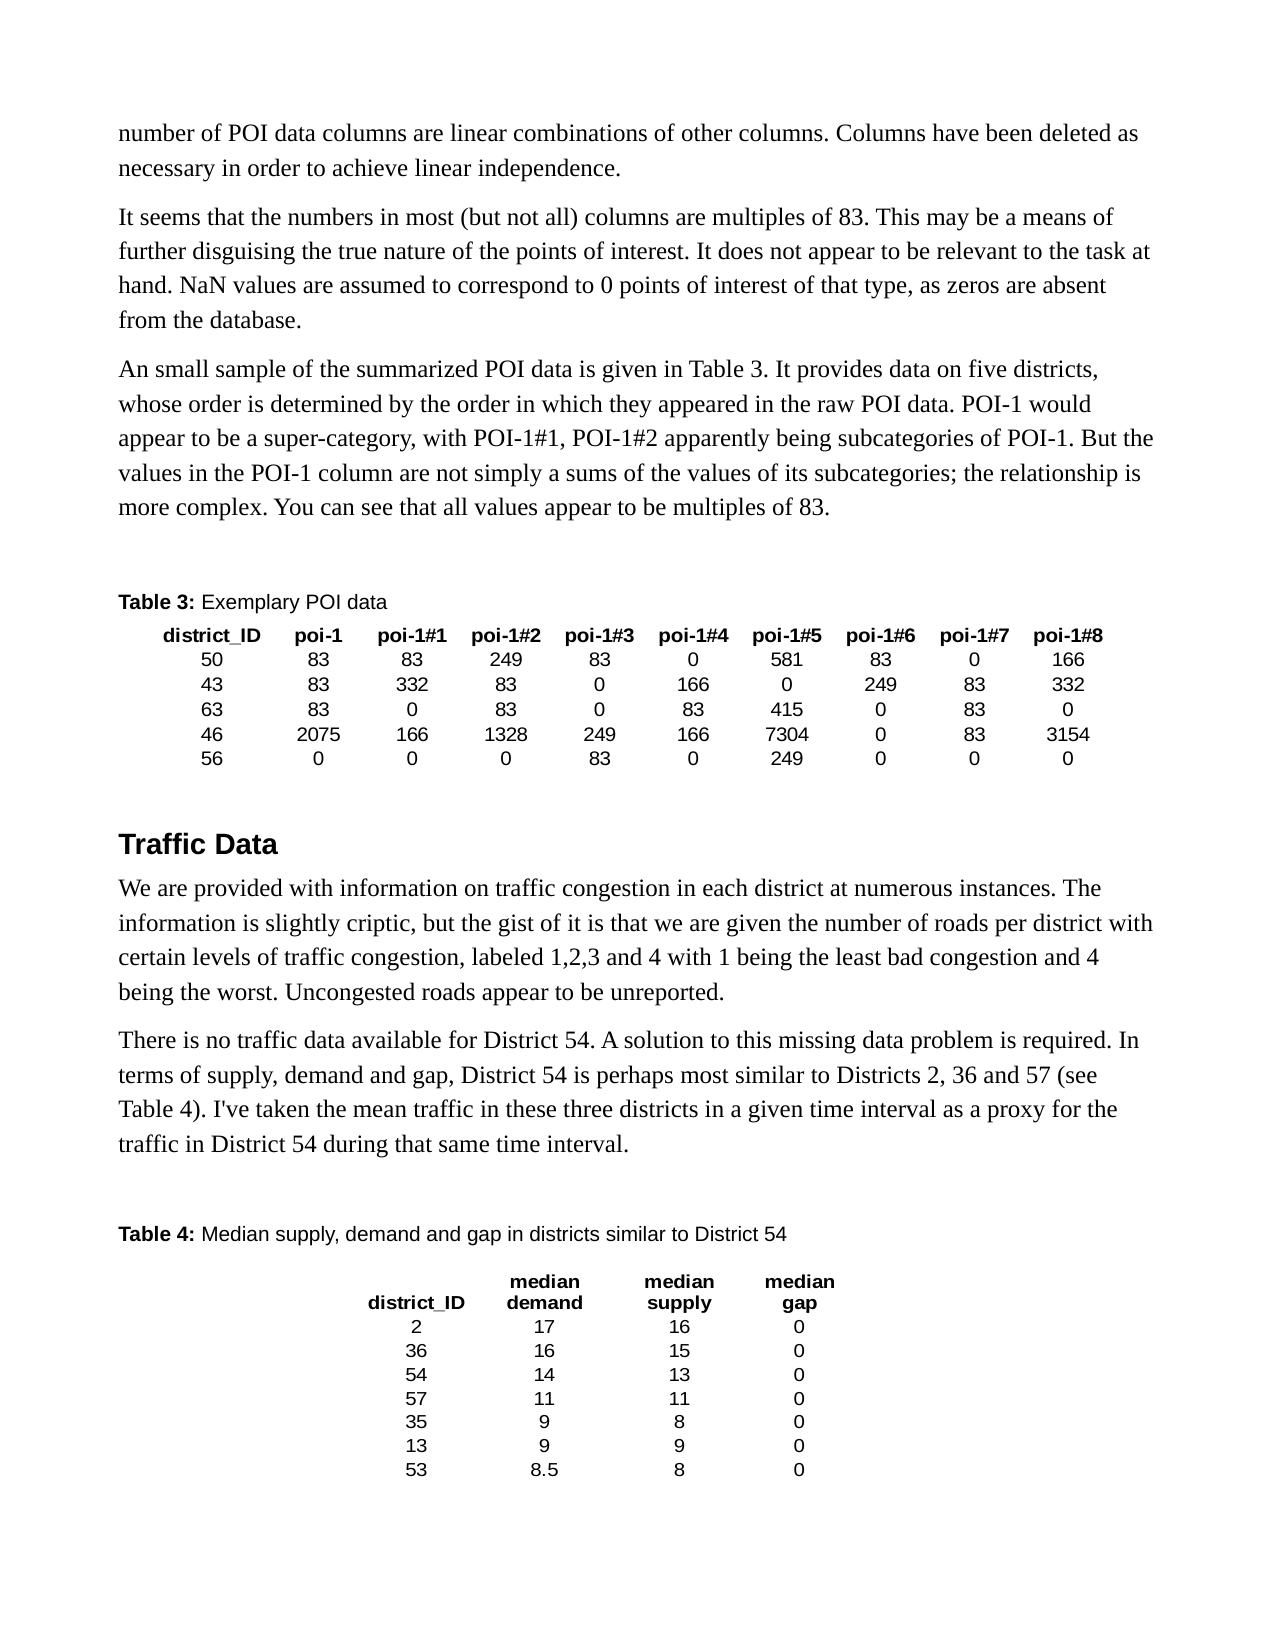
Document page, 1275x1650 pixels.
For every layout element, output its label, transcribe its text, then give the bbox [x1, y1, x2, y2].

text An small sample of the summarized POI data is given in Table 3. It provides data on five districts, whose order is determined by the order in which they appeared in the raw POI data. POI-1 would appear to be a super-category, with POI-1#1, POI-1#2 apparently being subcategories of POI-1. But the values in the POI-1 column are not simply a sums of the values of its subcategories; the relationship is more complex. You can see that all values appear to be multiples of 83. [118, 354, 1157, 521]
text Table 3: Exemplary POI data [118, 590, 1157, 614]
subtitle Traffic Data [118, 827, 1157, 861]
text Table 4: Median supply, demand and gap in districts similar to District 54 [118, 1221, 1157, 1245]
text We are provided with information on traffic congestion in each district at numerous instances. The information is slightly criptic, but the gist of it is that we are given the number of roads per district with certain levels of traffic congestion, labeled 1,2,3 and 4 with 1 being the least bad congestion and 4 being the worst. Uncongested roads appear to be unreported. [118, 873, 1157, 1005]
text There is no traffic data available for District 54. A solution to this missing data problem is required. In terms of supply, demand and gap, District 54 is perhaps most similar to Districts 2, 36 and 57 (see Table 4). I've taken the mean traffic in these three districts in a given time interval as a proxy for the traffic in District 54 during that same time interval. [118, 1026, 1157, 1158]
text number of POI data columns are linear combinations of other columns. Columns have been deleted as necessary in order to achieve linear independence. [118, 118, 1157, 181]
text It seems that the numbers in most (but not all) columns are multiples of 83. This may be a means of further disguising the true nature of the points of interest. It does not appear to be relevant to the task at hand. NaN values are assumed to correspond to 0 points of interest of that type, as zeros are absent from the database. [118, 202, 1157, 334]
